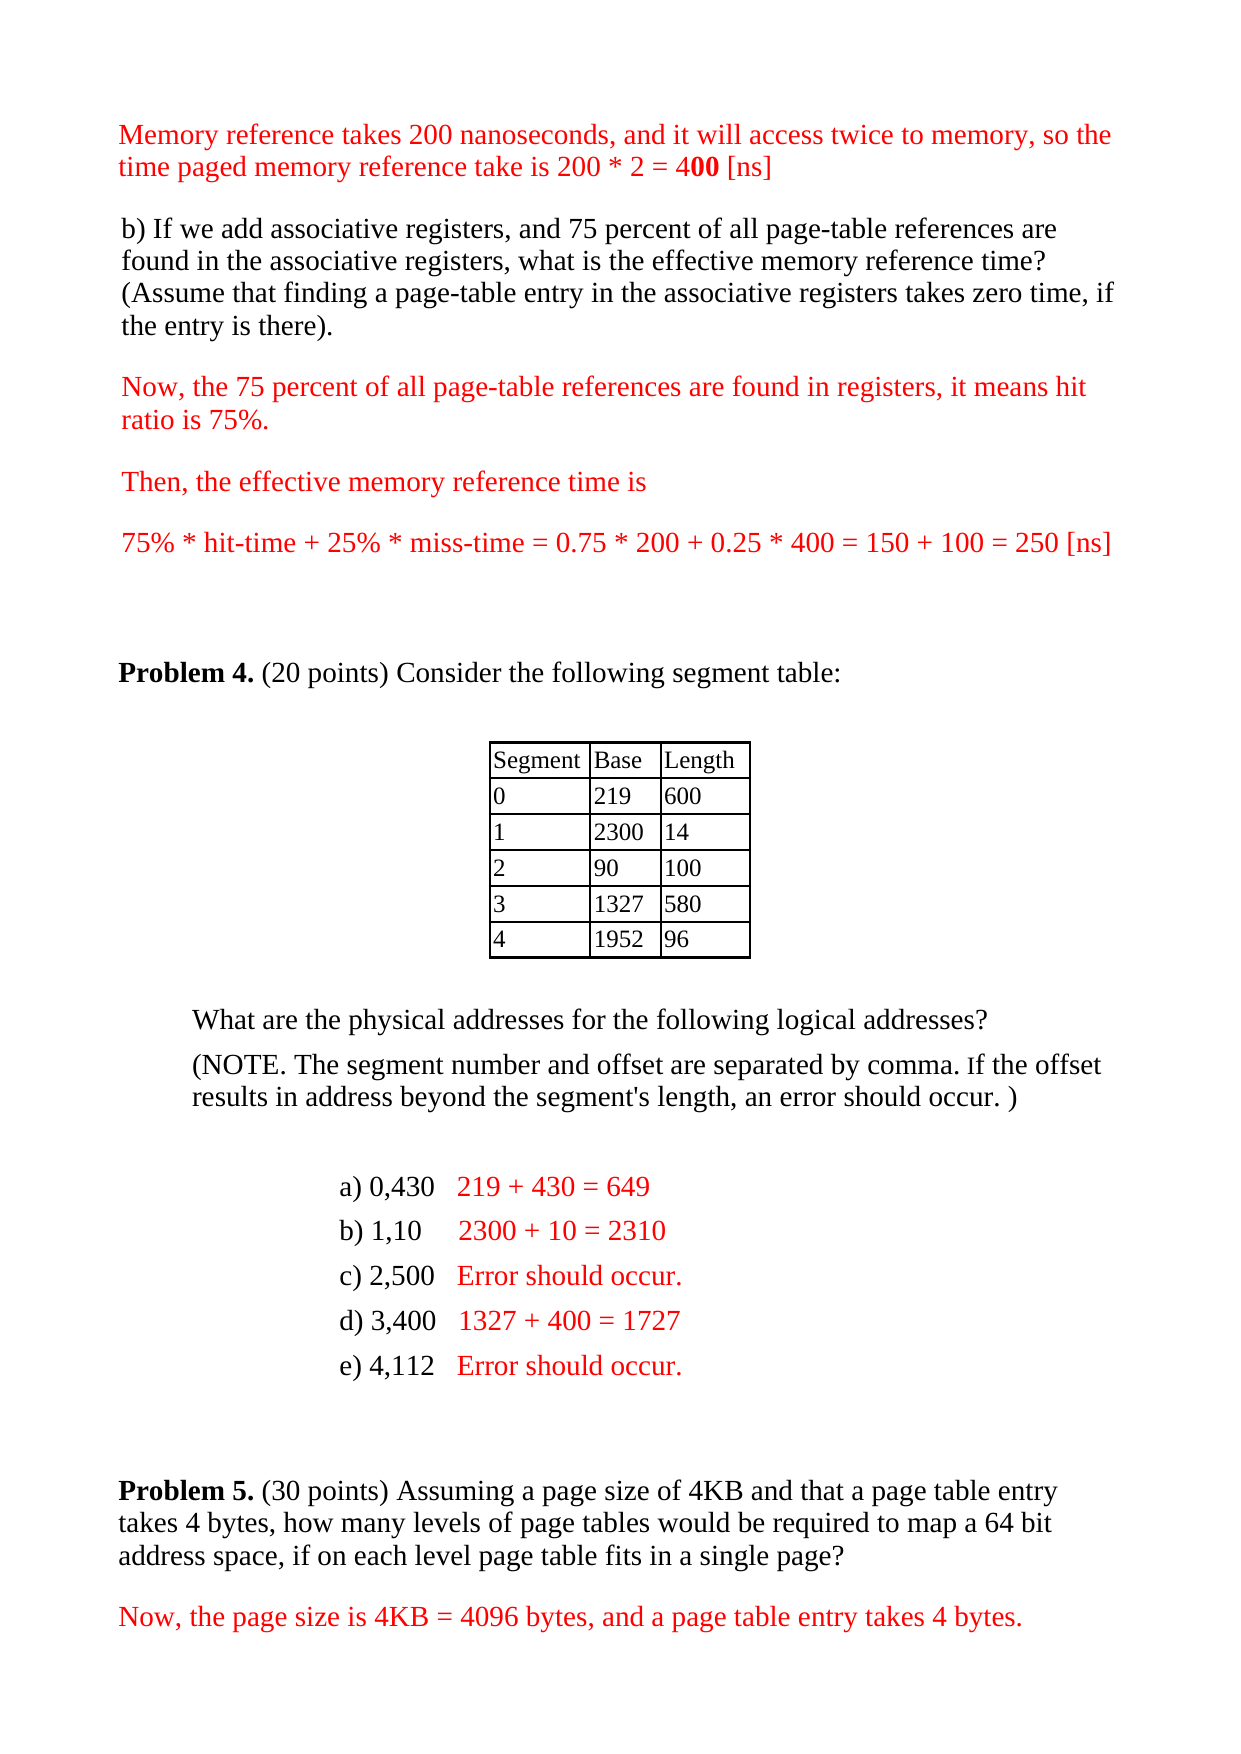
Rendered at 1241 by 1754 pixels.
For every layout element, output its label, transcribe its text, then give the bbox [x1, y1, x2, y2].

list (NOTE. The segment number and offset are separated by comma. If the offset results in address beyond the segment's length, an error should occur. ) [162, 1048, 1122, 1113]
table_cell 90 [591, 851, 660, 885]
text b) If we add associative registers, and 75 percent of all page-table references are found in the associative registers, what is the effective memory reference time? (Assume that finding a page-table entry in the associative registers takes zero time, if the entry is there). [121, 212, 1122, 341]
text Now, the 75 percent of all page-table references are found in registers, it means hit ratio is 75%. [121, 371, 1122, 435]
text Problem 4. (20 points) Consider the following segment table: [118, 656, 1122, 689]
table_cell 1 [491, 815, 589, 849]
list d) 3,400 1327 + 400 = 1727 [309, 1304, 1122, 1337]
list b) 1,10 2300 + 10 = 2310 [309, 1215, 1122, 1247]
table_header Length [662, 744, 749, 777]
table_cell 2300 [591, 815, 660, 849]
text 75% * hit-time + 25% * miss-time = 0.75 * 200 + 0.25 * 400 = 150 + 100 = 250 [ns] [121, 527, 1122, 587]
table_cell 2 [491, 851, 589, 885]
table_cell 1327 [591, 887, 660, 921]
table_cell 0 [491, 779, 589, 813]
table_header Segment [491, 744, 589, 777]
list What are the physical addresses for the following logical addresses? [162, 1003, 1122, 1036]
table_header Base [591, 744, 660, 777]
table_cell 100 [662, 851, 749, 885]
list e) 4,112 Error should occur. [309, 1349, 1122, 1381]
table_cell 580 [662, 887, 749, 921]
text Problem 5. (30 points) Assuming a page size of 4KB and that a page table entry takes 4 bytes, how many levels of page tables would be required to map a 64 bit address space, if on each level page table fits in a single page? [118, 1474, 1122, 1571]
table_cell 219 [591, 779, 660, 813]
text Now, the page size is 4KB = 4096 bytes, and a page table entry takes 4 bytes. [118, 1601, 1122, 1633]
table_cell 14 [662, 815, 749, 849]
list c) 2,500 Error should occur. [309, 1259, 1122, 1292]
table_cell 4 [491, 923, 589, 956]
table_cell 96 [662, 923, 749, 956]
text Then, the effective memory reference time is [121, 465, 1122, 497]
table_cell 1952 [591, 923, 660, 956]
table_cell 3 [491, 887, 589, 921]
list a) 0,430 219 + 430 = 649 [309, 1170, 1122, 1202]
text Memory reference takes 200 nanoseconds, and it will access twice to memory, so the time paged memory reference take is 200 * 2 = 400 [ns] [118, 118, 1122, 183]
table_cell 600 [662, 779, 749, 813]
